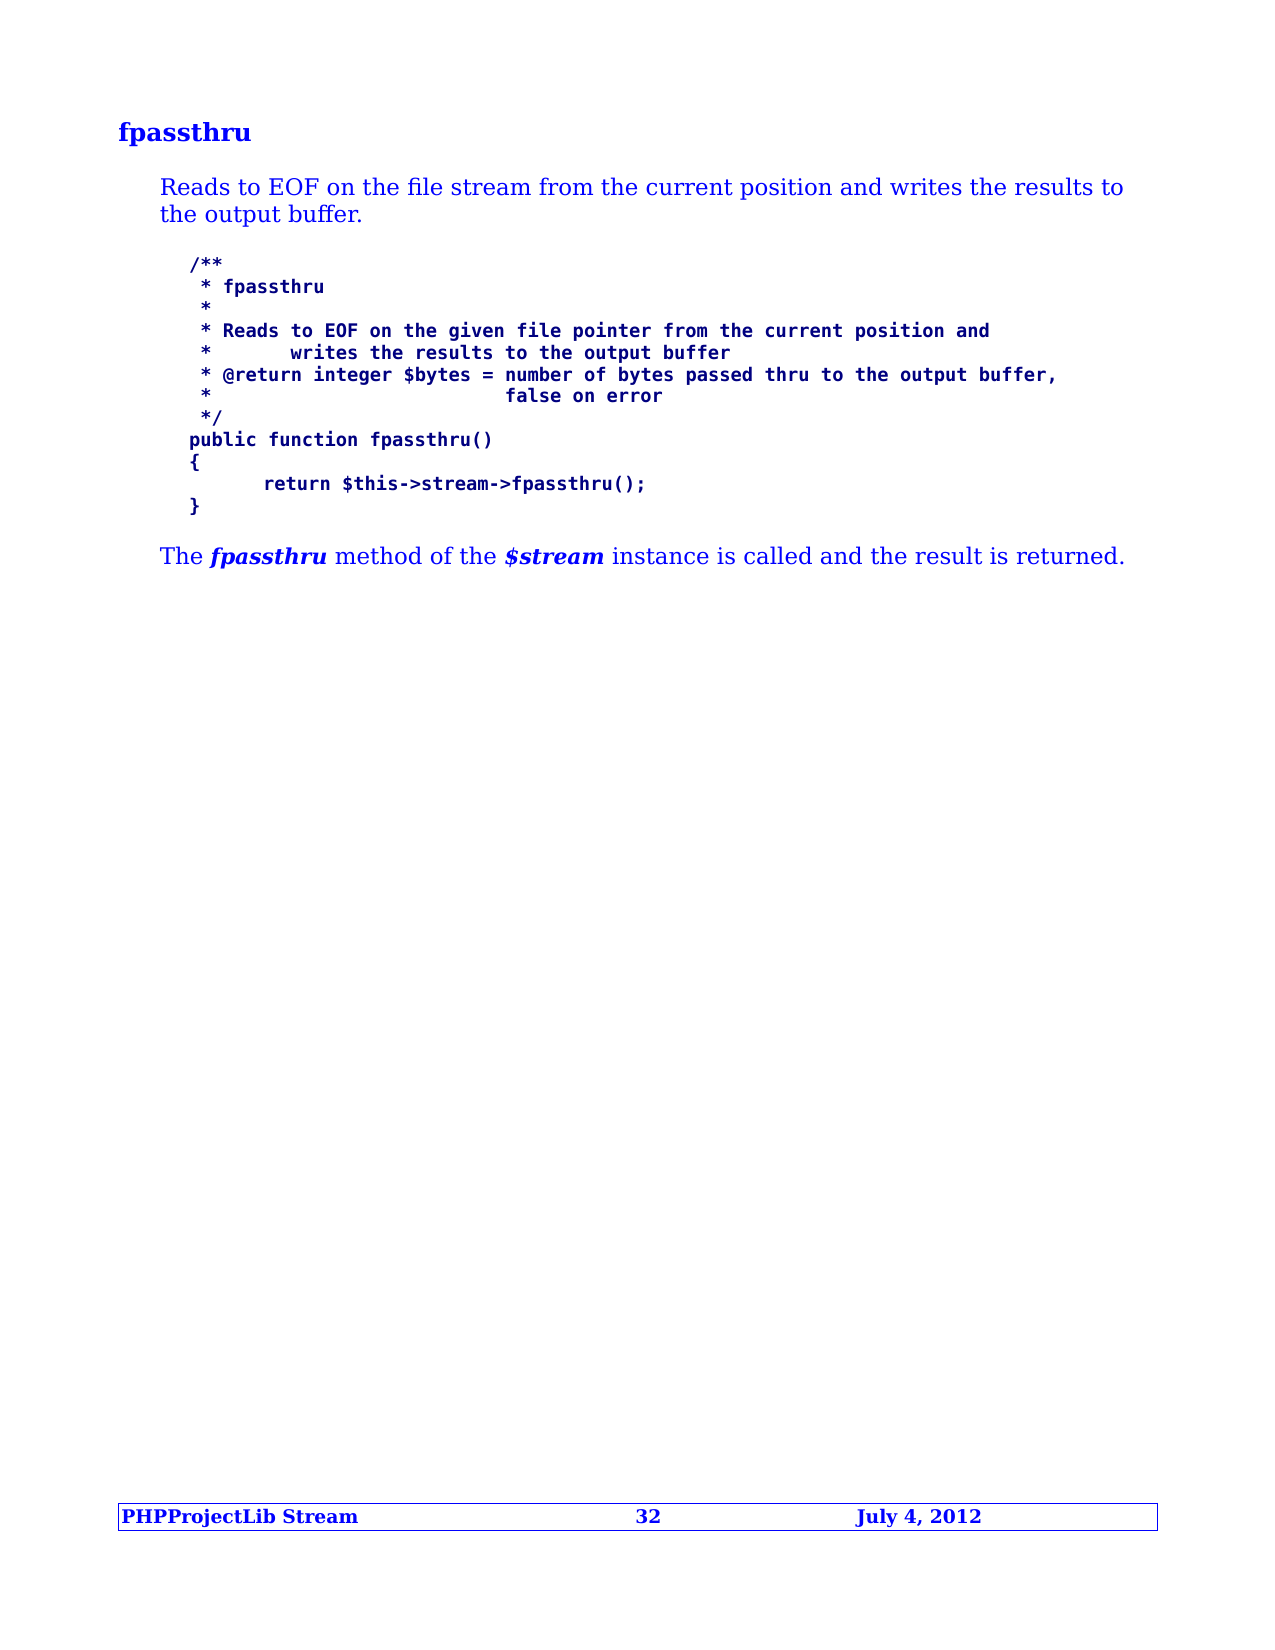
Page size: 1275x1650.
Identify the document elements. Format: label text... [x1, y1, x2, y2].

list } [189, 495, 1157, 517]
list * @return integer $bytes = number of bytes passed thru to the output buffer, [189, 363, 1157, 385]
list */ [189, 407, 1157, 429]
list /** [189, 254, 1157, 276]
text The fpassthru method of the $stream instance is called and the result is returned. [159, 543, 1157, 570]
list return $this->stream->fpassthru(); [189, 473, 1157, 495]
text Reads to EOF on the file stream from the current position and writes the results to the output buffer. [159, 174, 1157, 227]
title fpassthru [118, 118, 1157, 147]
list * Reads to EOF on the given file pointer from the current position and [189, 320, 1157, 342]
list { [189, 451, 1157, 473]
list * fpassthru [189, 276, 1157, 298]
list * [189, 298, 1157, 320]
list public function fpassthru() [189, 429, 1157, 451]
list * false on error [189, 385, 1157, 407]
list * writes the results to the output buffer [189, 342, 1157, 363]
